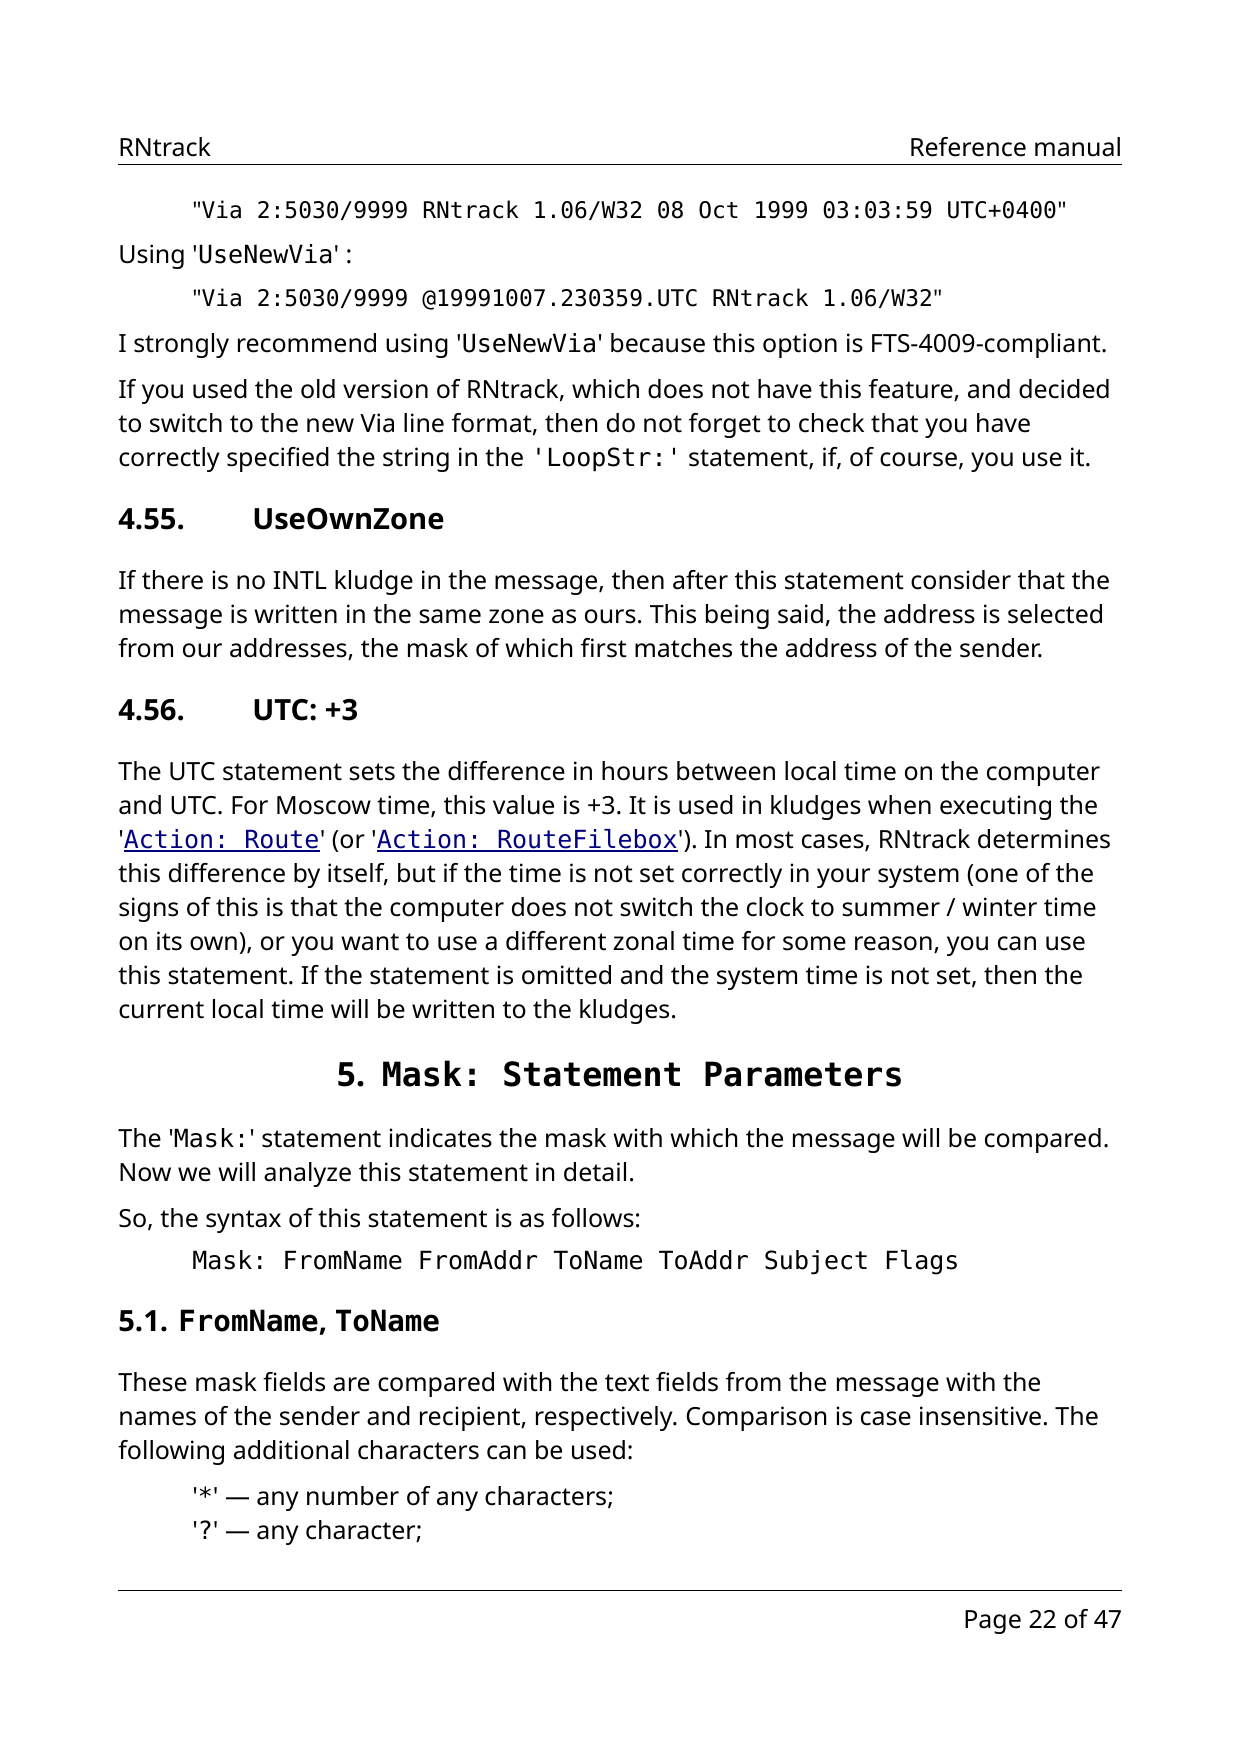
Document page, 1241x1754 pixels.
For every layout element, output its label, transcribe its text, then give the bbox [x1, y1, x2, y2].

text "Via 2:5030/9999 @19991007.230359.UTC RNtrack 1.06/W32" [118, 282, 1122, 314]
text "Via 2:5030/9999 RNtrack 1.06/W32 08 Oct 1999 03:03:59 UTC+0400" [118, 193, 1122, 225]
subtitle FromName, ToName [118, 1301, 1122, 1340]
subtitle Mask: Statement Parameters [118, 1051, 1122, 1096]
text Mask: FromName FromAddr ToName ToAddr Subject Flags [192, 1246, 1122, 1276]
text Using 'UseNewVia' : [118, 237, 1122, 271]
text If there is no INTL kludge in the message, then after this statement consider that the message is written in the same zone as ours. This being said, the address is selected from our addresses, the mask of which first matches the address of the sender. [118, 562, 1122, 664]
subtitle UseOwnZone [118, 498, 1122, 538]
text The UTC statement sets the difference in hours between local time on the computer and UTC. For Moscow time, this value is +3. It is used in kludges when executing the 'Action: Route' (or 'Action: RouteFilebox'). In most cases, RNtrack determines this difference by itself, but if the time is not set correctly in your system (one of the signs of this is that the computer does not switch the clock to summer / winter time on its own), or you want to use a different zonal time for some reason, you can use this statement. If the statement is omitted and the system time is not set, then the current local time will be written to the kludges. [118, 753, 1122, 1026]
text So, the syntax of this statement is as follows: [118, 1201, 1122, 1235]
text '*' — any number of any characters; '?' — any character; [192, 1478, 1122, 1547]
text These mask fields are compared with the text fields from the message with the names of the sender and recipient, respectively. Comparison is case insensitive. The following additional characters can be used: [118, 1364, 1122, 1467]
text I strongly recommend using 'UseNewVia' because this option is FTS-4009-compliant. [118, 325, 1122, 359]
text If you used the old version of RNtrack, which does not have this feature, and decided to switch to the new Via line format, then do not forget to check that you have correctly specified the string in the 'LoopStr:' statement, if, of course, you use it. [118, 371, 1122, 473]
text The 'Mask:' statement indicates the mask with which the message will be compared. Now we will analyze this statement in detail. [118, 1121, 1122, 1189]
subtitle UTC: +3 [118, 689, 1122, 729]
